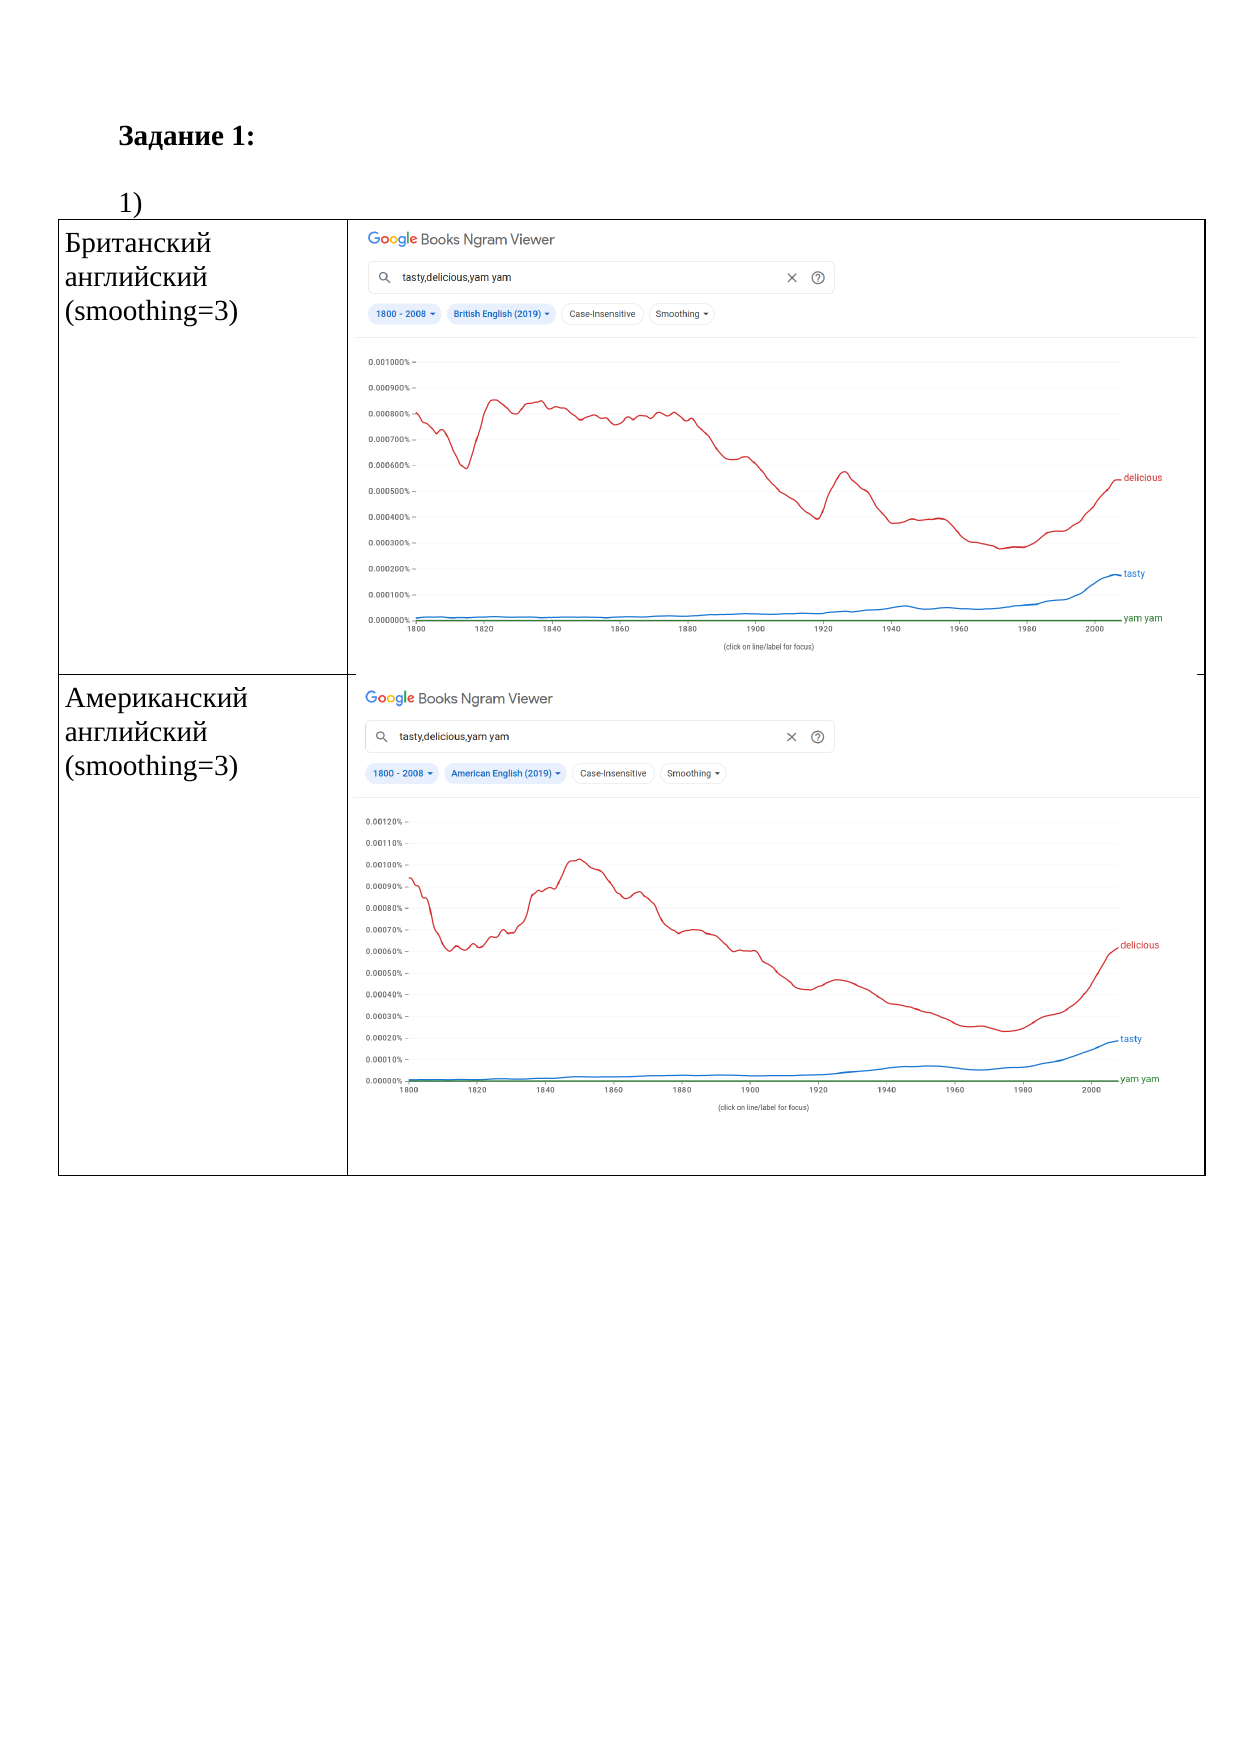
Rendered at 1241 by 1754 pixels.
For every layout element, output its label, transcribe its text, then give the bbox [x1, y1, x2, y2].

picture [356, 221, 1198, 675]
table_cell Американский английский (smoothing=3) [59, 675, 347, 1175]
text Задание 1: [118, 118, 1122, 152]
table_header [348, 220, 1204, 674]
table_cell [348, 675, 1204, 1175]
table_header Британский английский (smoothing=3) [59, 220, 347, 674]
text 1) [118, 185, 1122, 219]
picture [353, 680, 1200, 1136]
